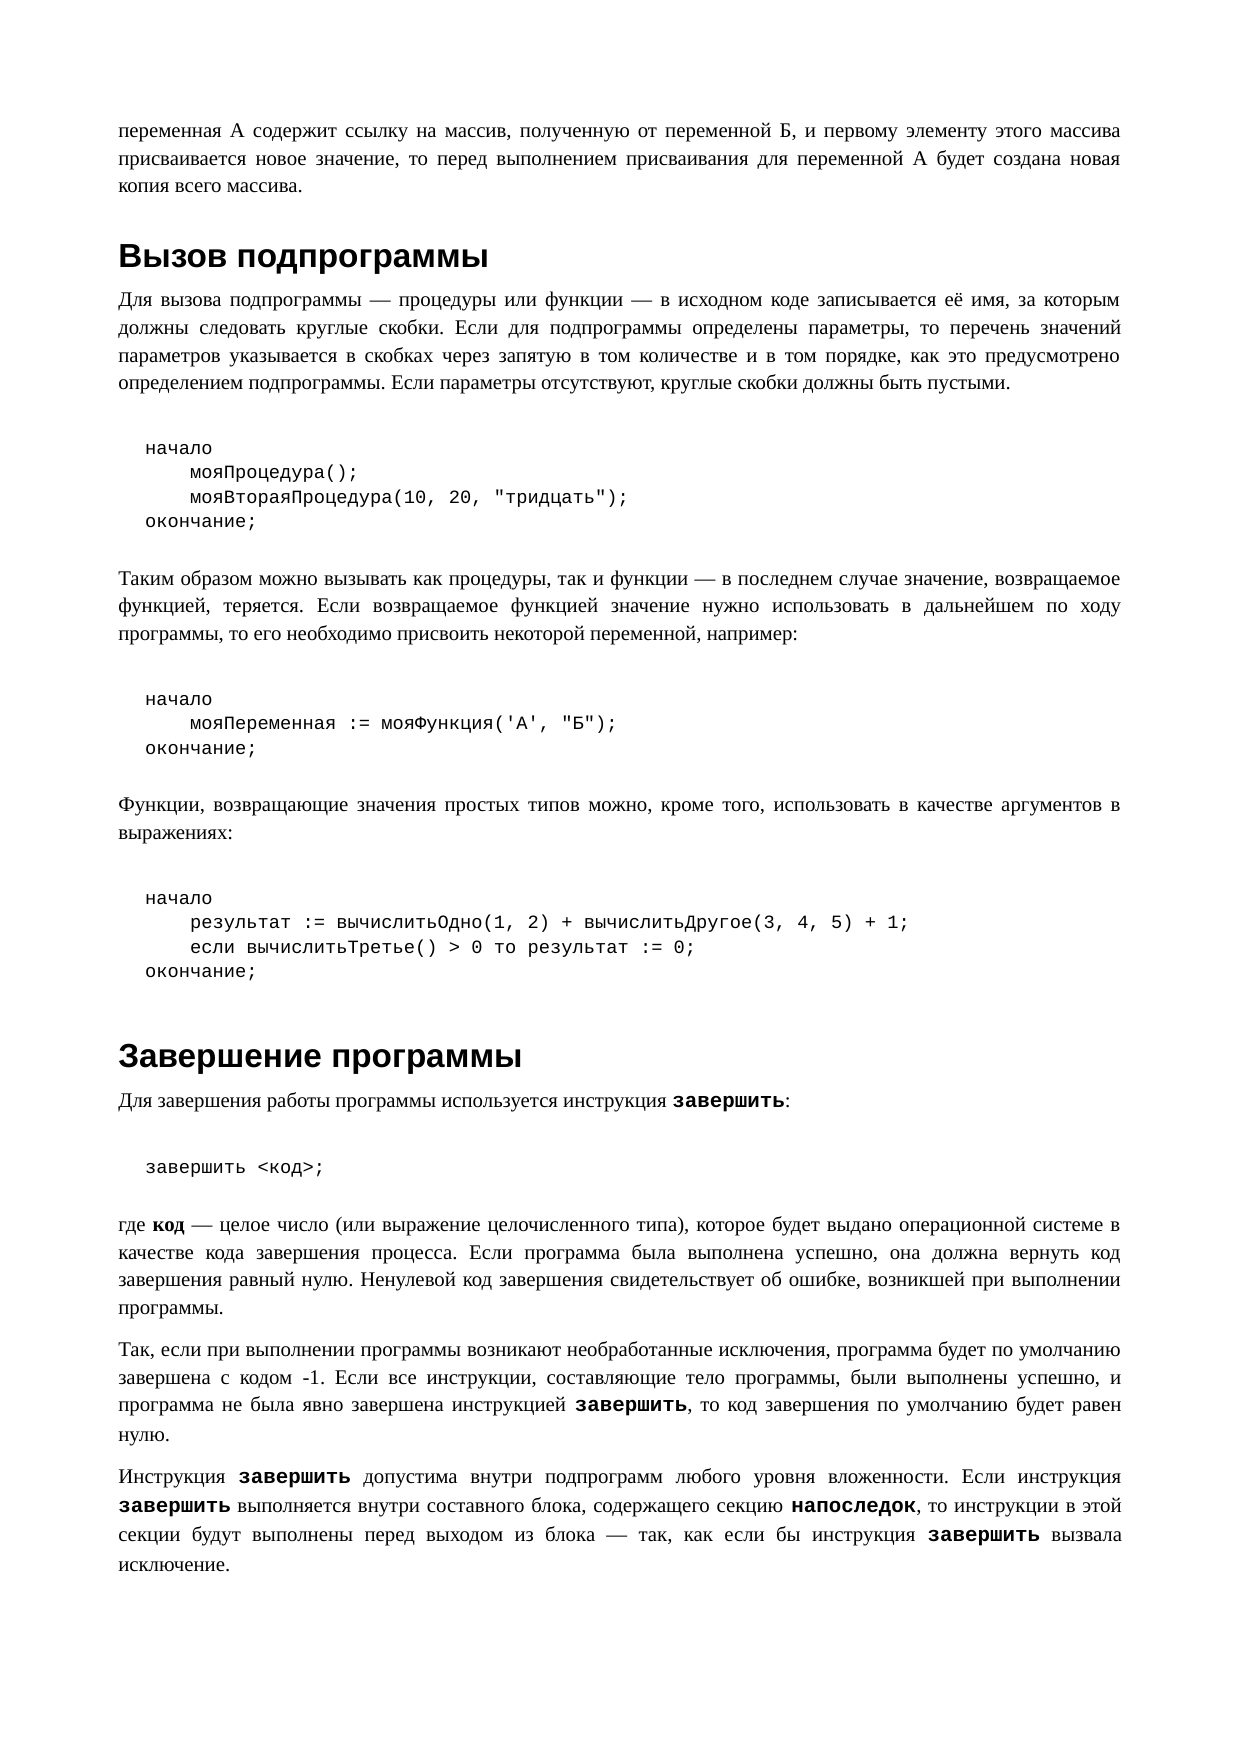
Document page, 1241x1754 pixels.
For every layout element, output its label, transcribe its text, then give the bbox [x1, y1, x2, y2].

text где код — целое число (или выражение целочисленного типа), которое будет выдано операционной системе в качестве кода завершения процесса. Если программа была выполнена успешно, она должна вернуть код завершения равный нулю. Ненулевой код завершения свидетельствует об ошибке, возникшей при выполнении программы. [118, 1212, 1122, 1319]
subtitle Вызов подпрограммы [118, 236, 1122, 275]
subtitle Завершение программы [118, 1037, 1122, 1075]
text Таким образом можно вызывать как процедуры, так и функции — в последнем случае значение, возвращаемое функцией, теряется. Если возвращаемое функцией значение нужно использовать в дальнейшем по ходу программы, то его необходимо присвоить некоторой переменной, например: [118, 566, 1122, 645]
text начало результат := вычислитьОдно(1, 2) + вычислитьДругое(3, 4, 5) + 1; если вычислитьТретье() > 0 то результат := 0; окончание; [136, 880, 1104, 992]
text завершить <код>; [136, 1149, 1104, 1188]
text начало мояПеременная := мояФункция('А', "Б"); окончание; [136, 681, 1104, 769]
text Так, если при выполнении программы возникают необработанные исключения, программа будет по умолчанию завершена с кодом -1. Если все инструкции, составляющие тело программы, были выполнены успешно, и программа не была явно завершена инструкцией завершить, то код завершения по умолчанию будет равен нулю. [118, 1337, 1122, 1446]
text начало мояПроцедура(); мояВтораяПроцедура(10, 20, "тридцать"); окончание; [136, 430, 1104, 542]
text Для вызова подпрограммы — процедуры или функции — в исходном коде записывается её имя, за которым должны следовать круглые скобки. Если для подпрограммы определены параметры, то перечень значений параметров указывается в скобках через запятую в том количестве и в том порядке, как это предусмотрено определением подпрограммы. Если параметры отсутствуют, круглые скобки должны быть пустыми. [118, 287, 1122, 394]
text переменная А содержит ссылку на массив, полученную от переменной Б, и первому элементу этого массива присваивается новое значение, то перед выполнением присваивания для переменной А будет создана новая копия всего массива. [118, 118, 1122, 197]
text Для завершения работы программы используется инструкция завершить: [118, 1087, 1122, 1113]
text Функции, возвращающие значения простых типов можно, кроме того, использовать в качестве аргументов в выражениях: [118, 792, 1122, 844]
text Инструкция завершить допустима внутри подпрограмм любого уровня вложенности. Если инструкция завершить выполняется внутри составного блока, содержащего секцию напоследок, то инструкции в этой секции будут выполнены перед выходом из блока — так, как если бы инструкция завершить вызвала исключение. [118, 1464, 1122, 1576]
